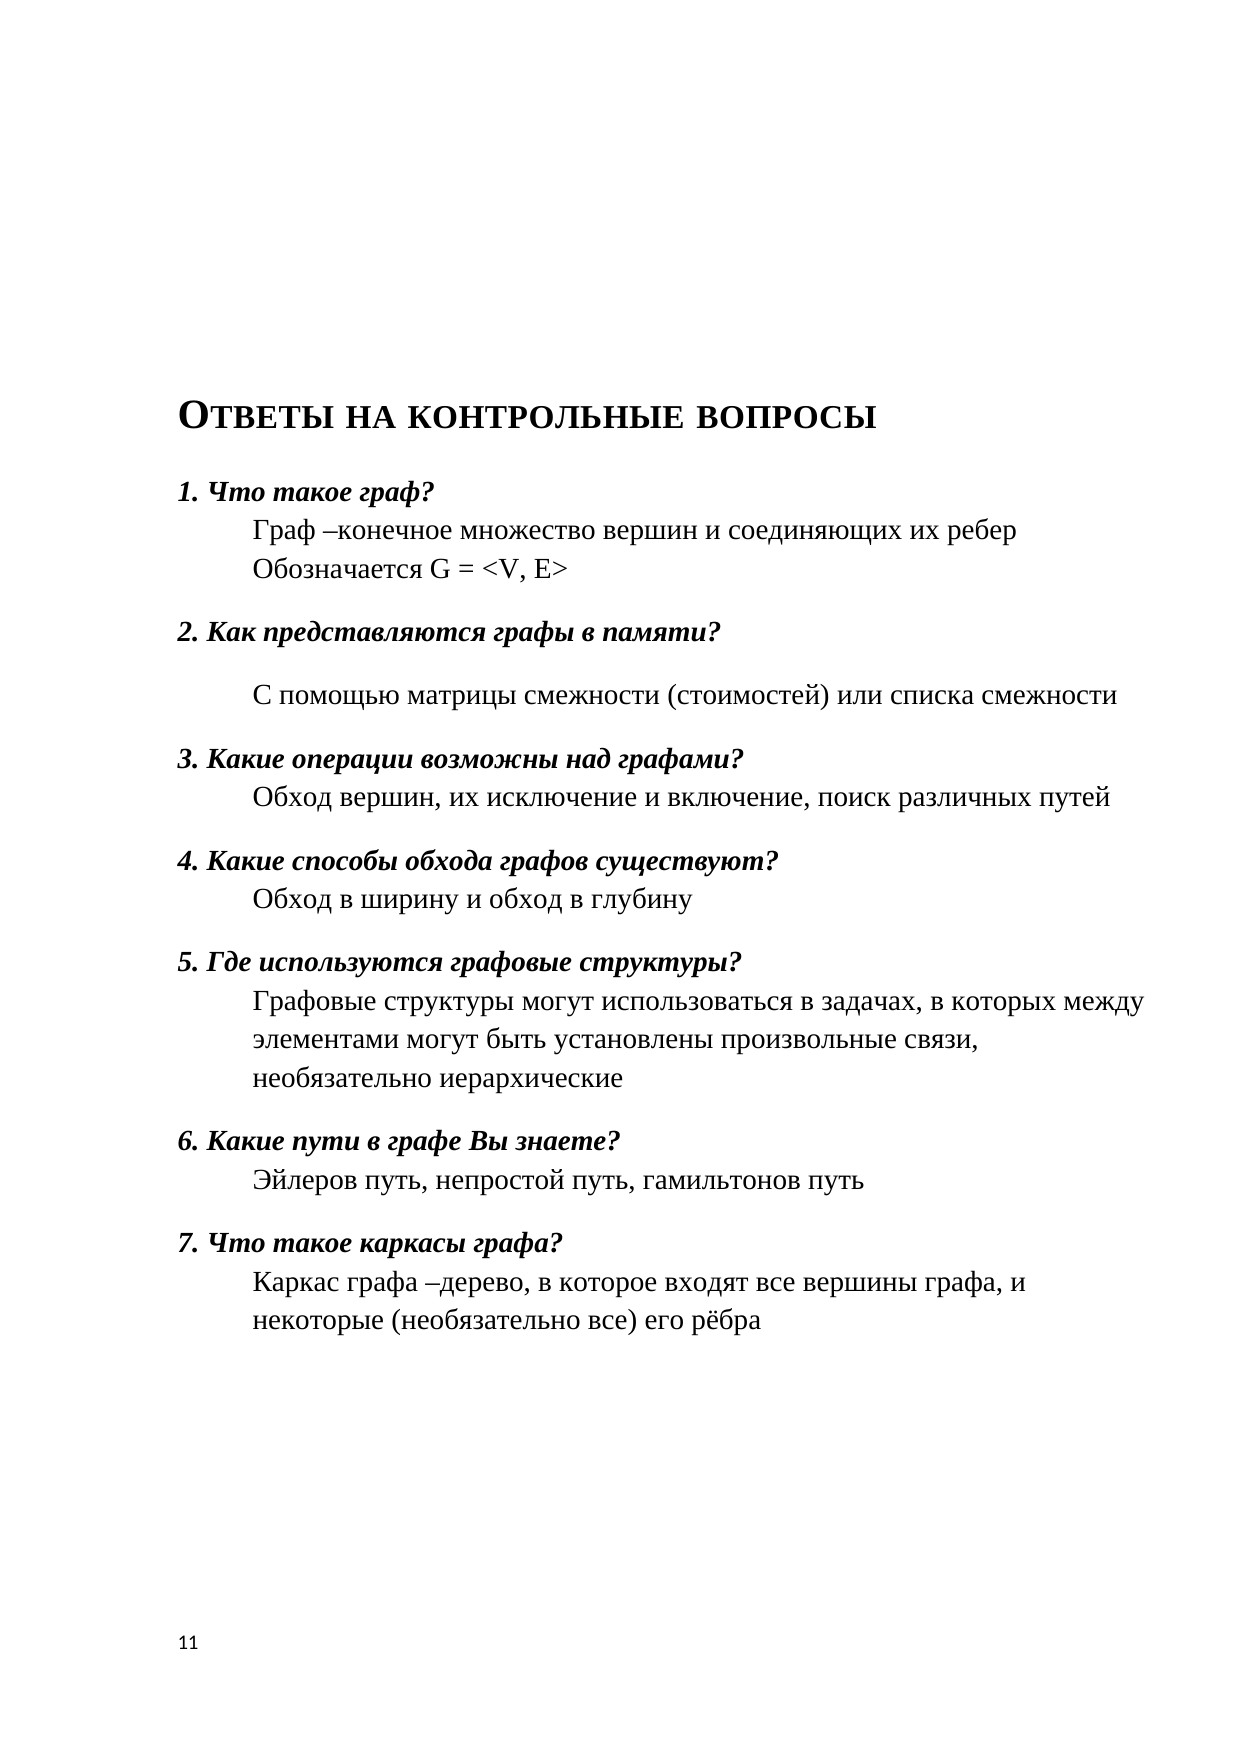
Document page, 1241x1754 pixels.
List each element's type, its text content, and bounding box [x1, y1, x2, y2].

list Обозначается G = <V, E> [252, 551, 1152, 584]
subtitle Ответы на контрольные вопросы [177, 390, 1152, 438]
list Эйлеров путь, непростой путь, гамильтонов путь [252, 1162, 1152, 1196]
list Графовые структуры могут использоваться в задачах, в которых между элементами могут быть установлены произвольные связи, необязательно иерархические [252, 983, 1152, 1094]
list С помощью матрицы смежности (стоимостей) или списка смежности [215, 677, 1152, 711]
list Граф –конечное множество вершин и соединяющих их ребер [252, 512, 1152, 546]
list 5. Где используются графовые структуры? [177, 944, 1152, 978]
list Обход в ширину и обход в глубину [252, 881, 1152, 915]
list 3. Какие операции возможны над графами? [177, 741, 1152, 774]
list 7. Что такое каркасы графа? [177, 1225, 1152, 1259]
list 6. Какие пути в графе Вы знаете? [177, 1123, 1152, 1157]
list Обход вершин, их исключение и включение, поиск различных путей [177, 779, 1152, 813]
list Каркас графа –дерево, в которое входят все вершины графа, и некоторые (необязательно все) его рёбра [252, 1264, 1152, 1336]
list 4. Какие способы обхода графов существуют? [177, 843, 1152, 876]
list 1. Что такое граф? [177, 474, 1152, 507]
list 2. Как представляются графы в памяти? [177, 614, 1152, 648]
